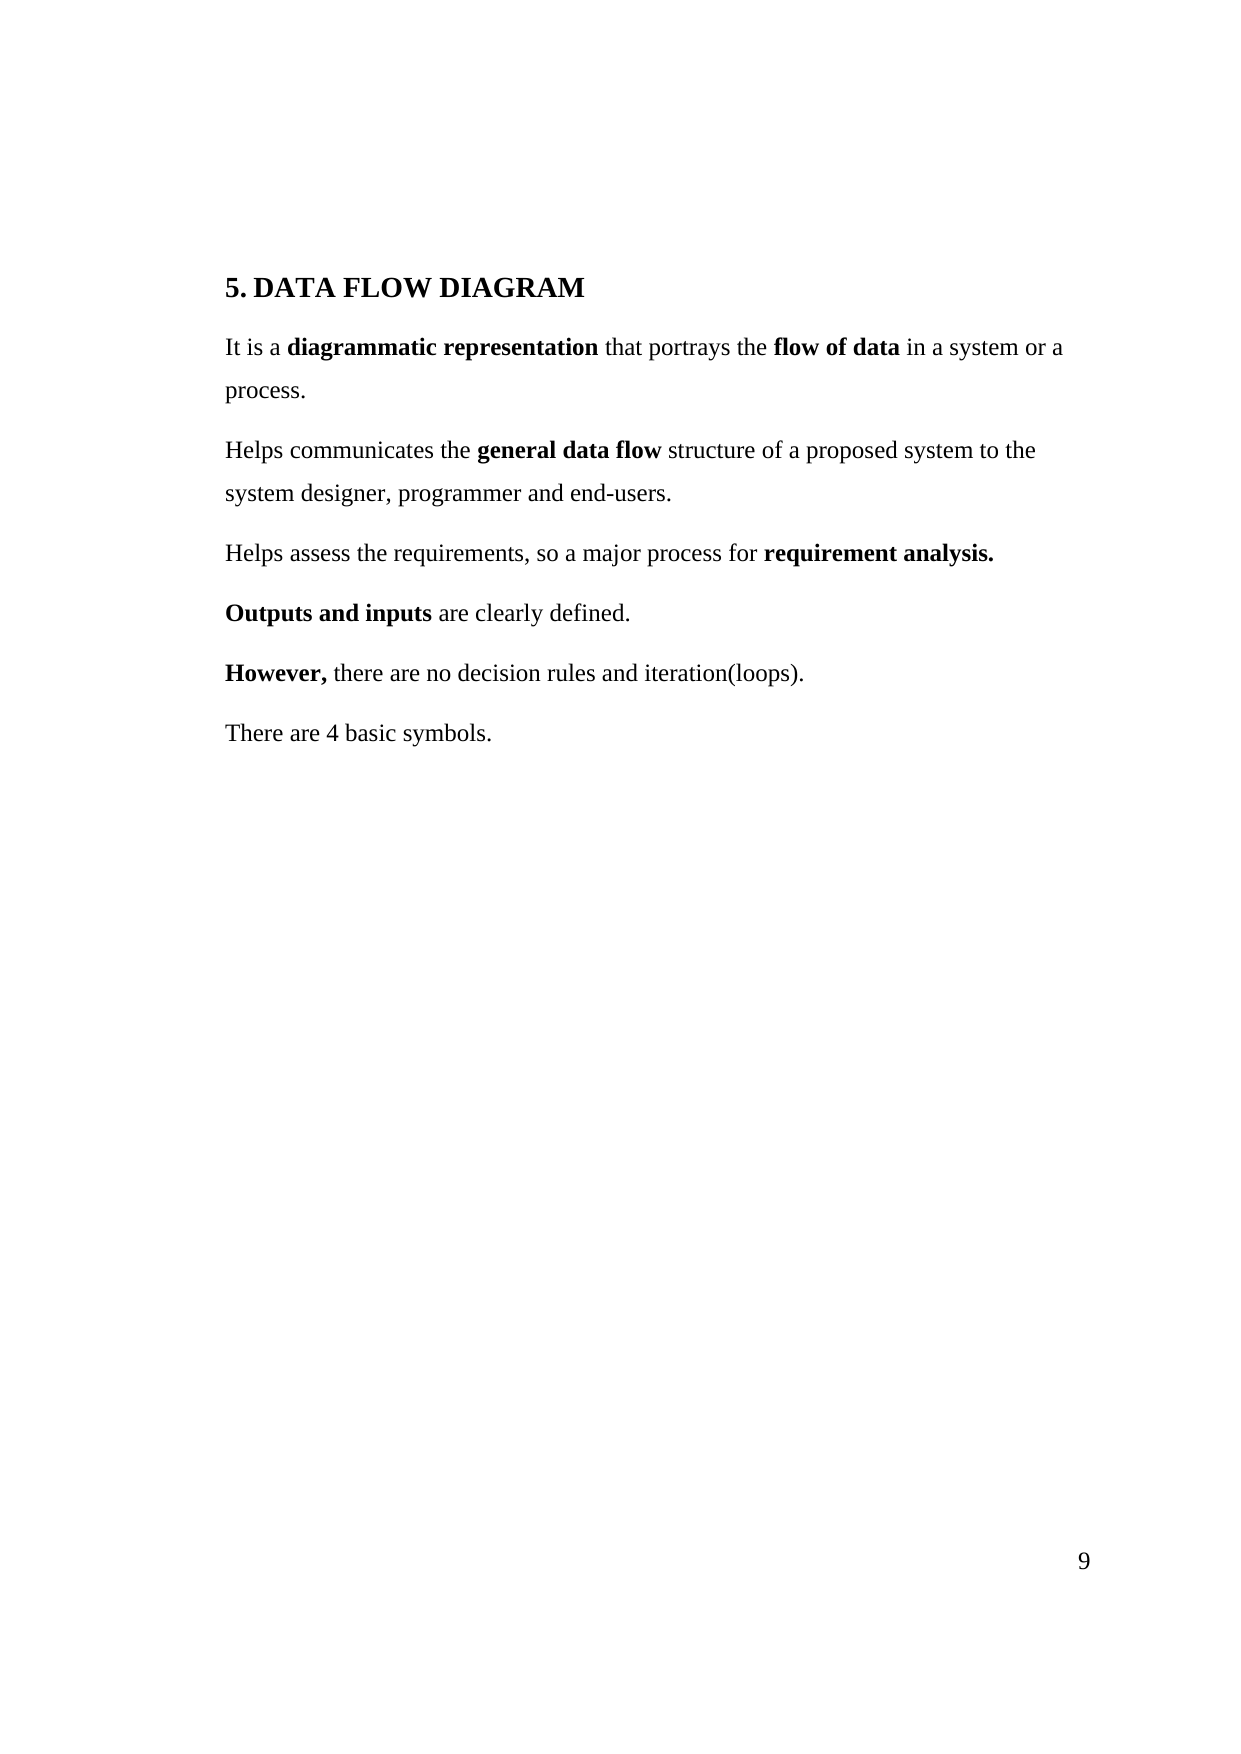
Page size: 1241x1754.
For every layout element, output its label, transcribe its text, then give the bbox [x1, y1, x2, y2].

text However, there are no decision rules and iteration(loops). [225, 658, 1090, 687]
text Helps assess the requirements, so a major process for requirement analysis. [225, 538, 1090, 567]
text It is a diagrammatic representation that portrays the flow of data in a system or a process. [225, 332, 1090, 404]
text There are 4 basic symbols. [225, 718, 1090, 746]
text Outputs and inputs are clearly defined. [225, 598, 1090, 627]
text Helps communicates the general data flow structure of a proposed system to the system designer, programmer and end-users. [225, 435, 1090, 507]
subtitle DATA FLOW DIAGRAM [225, 270, 1090, 303]
